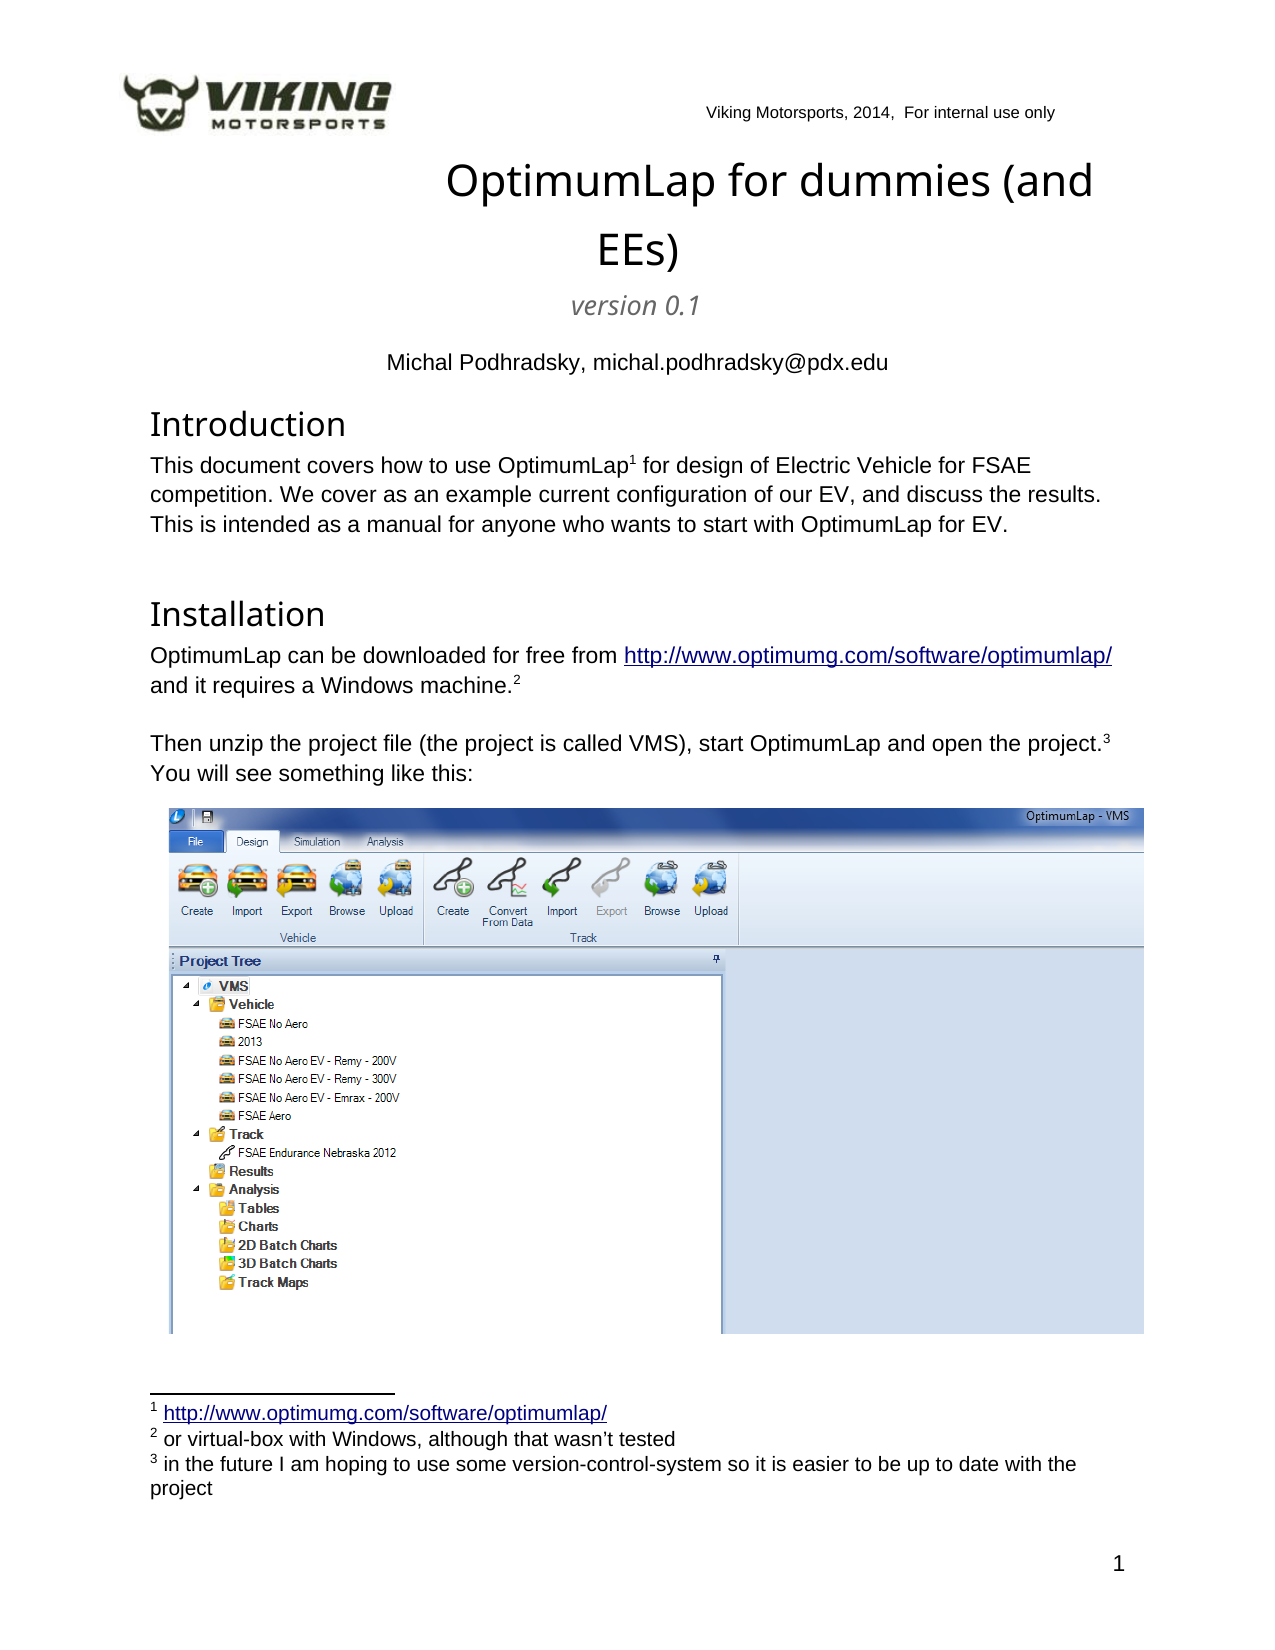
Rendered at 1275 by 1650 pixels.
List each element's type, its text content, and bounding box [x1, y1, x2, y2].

text OptimumLap can be downloaded for free from http://www.optimumg.com/software/optimumlap/ and it requires a Windows machine. [150, 643, 1125, 698]
text in the future I am hoping to use some version-control-system so it is easier to be up to date with the project [150, 1451, 1125, 1500]
subtitle Introduction [150, 400, 1125, 446]
picture [118, 73, 397, 136]
text or virtual-box with Windows, although that wasn’t tested [150, 1426, 1125, 1451]
text http://www.optimumg.com/software/optimumlap/ [150, 1400, 1125, 1426]
subtitle version 0.1 [150, 287, 1125, 324]
title OptimumLap for dummies (and EEs) [150, 150, 1125, 278]
text Then unzip the project file (the project is called VMS), start OptimumLap and open the project. You will see something like this: [150, 731, 1125, 786]
picture [168, 808, 1144, 1334]
subtitle Installation [150, 591, 1125, 636]
text Michal Podhradsky, michal.podhradsky@pdx.edu [150, 350, 1125, 376]
text This document covers how to use OptimumLap for design of Electric Vehicle for FSAE competition. We cover as an example current configuration of our EV, and discuss the results. This is intended as a manual for anyone who wants to start with OptimumLap for EV. [150, 452, 1125, 537]
